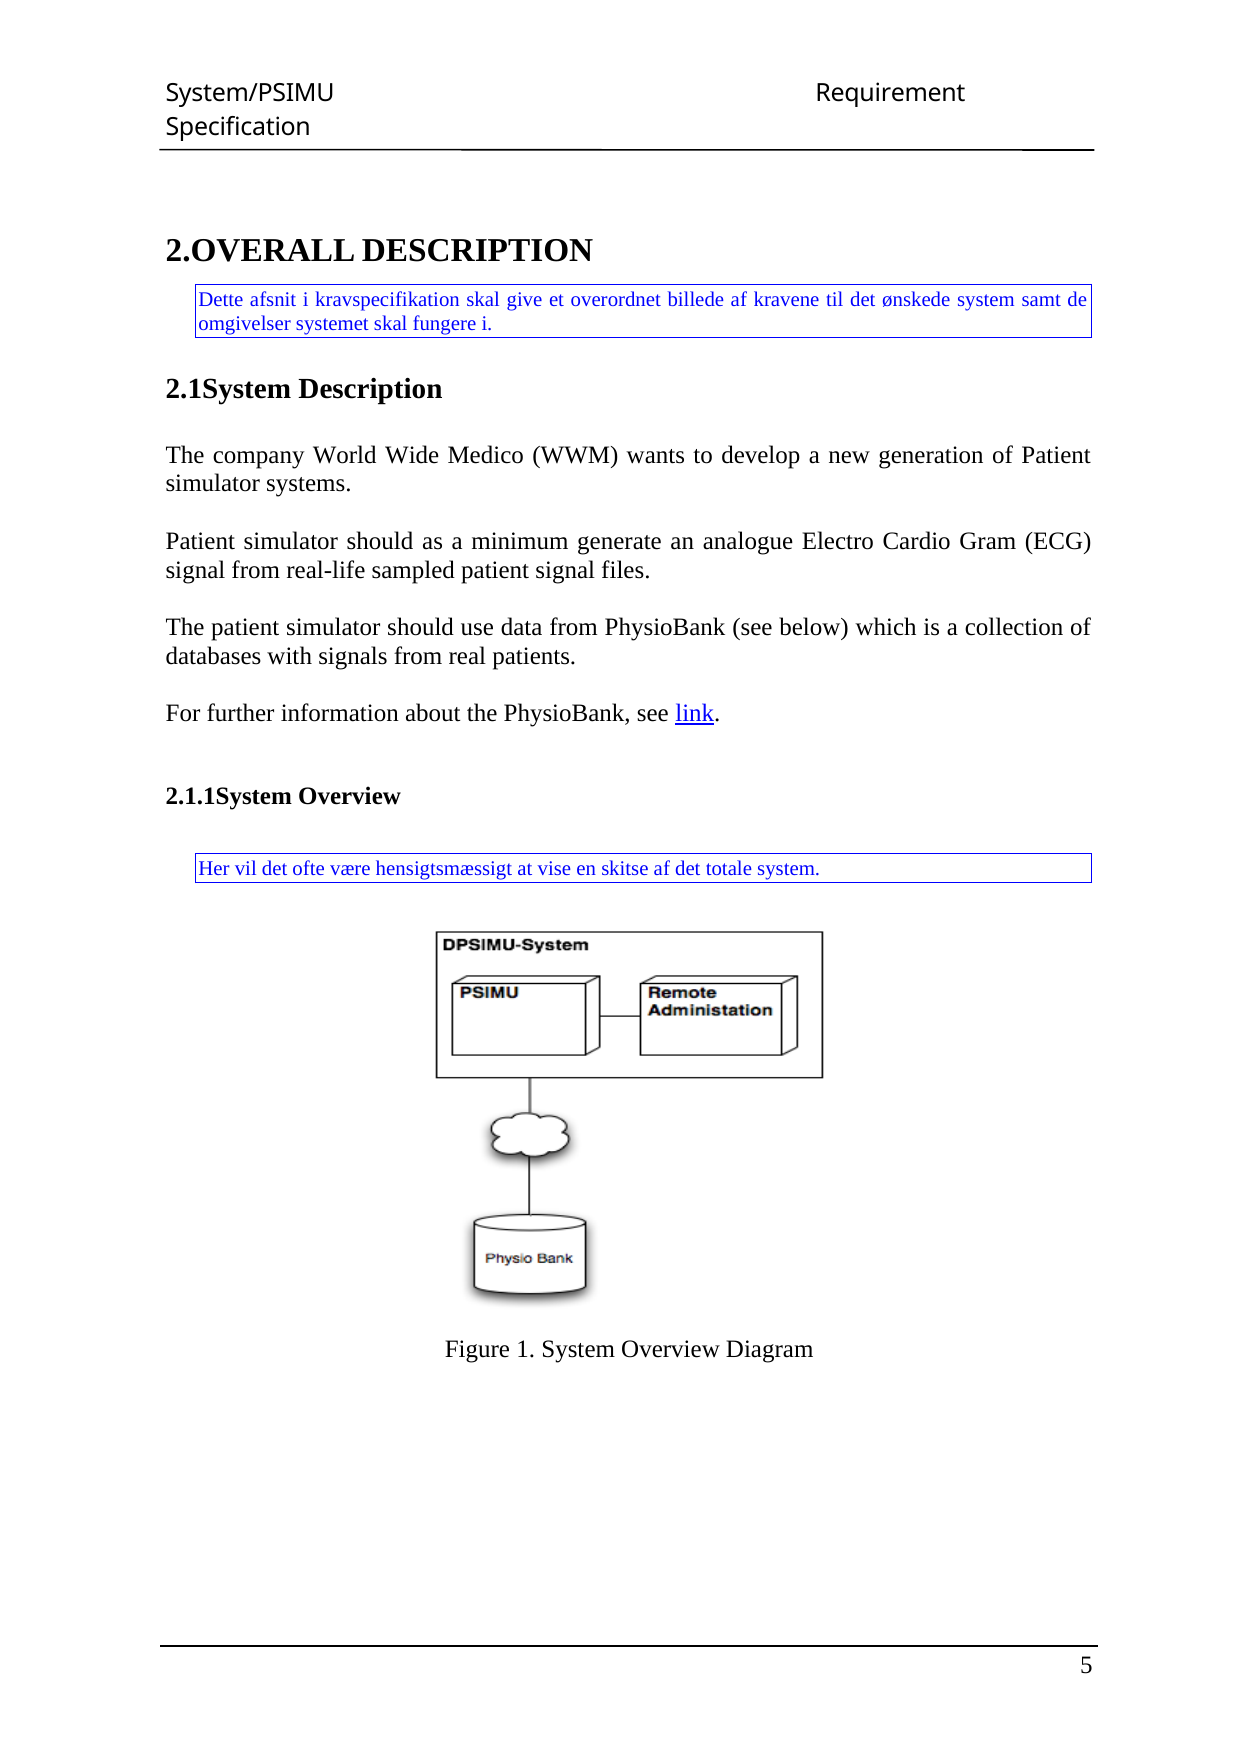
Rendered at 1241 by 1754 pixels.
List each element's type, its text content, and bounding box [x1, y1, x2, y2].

text Her vil det ofte være hensigtsmæssigt at vise en skitse af det totale system. [196, 854, 1091, 882]
text The patient simulator should use data from PhysioBank (see below) which is a collection of databases with signals from real patients. [165, 612, 1092, 670]
subtitle System Overview [165, 781, 1092, 810]
text Dette afsnit i kravspecifikation skal give et overordnet billede af kravene til det ønskede system samt de omgivelser systemet skal fungere i. [196, 285, 1091, 337]
text Patient simulator should as a minimum generate an analogue Electro Cardio Gram (ECG) signal from real-life sampled patient signal files. [165, 526, 1092, 583]
text For further information about the PhysioBank, see link. [165, 698, 1092, 727]
text The company World Wide Medico (WWM) wants to develop a new generation of Patient simulator systems. [165, 440, 1092, 497]
subtitle OVERALL DESCRIPTION [165, 231, 1092, 269]
picture [433, 929, 825, 1312]
text Figure 1. System Overview Diagram [165, 1334, 1092, 1362]
subtitle System Description [165, 371, 1092, 405]
